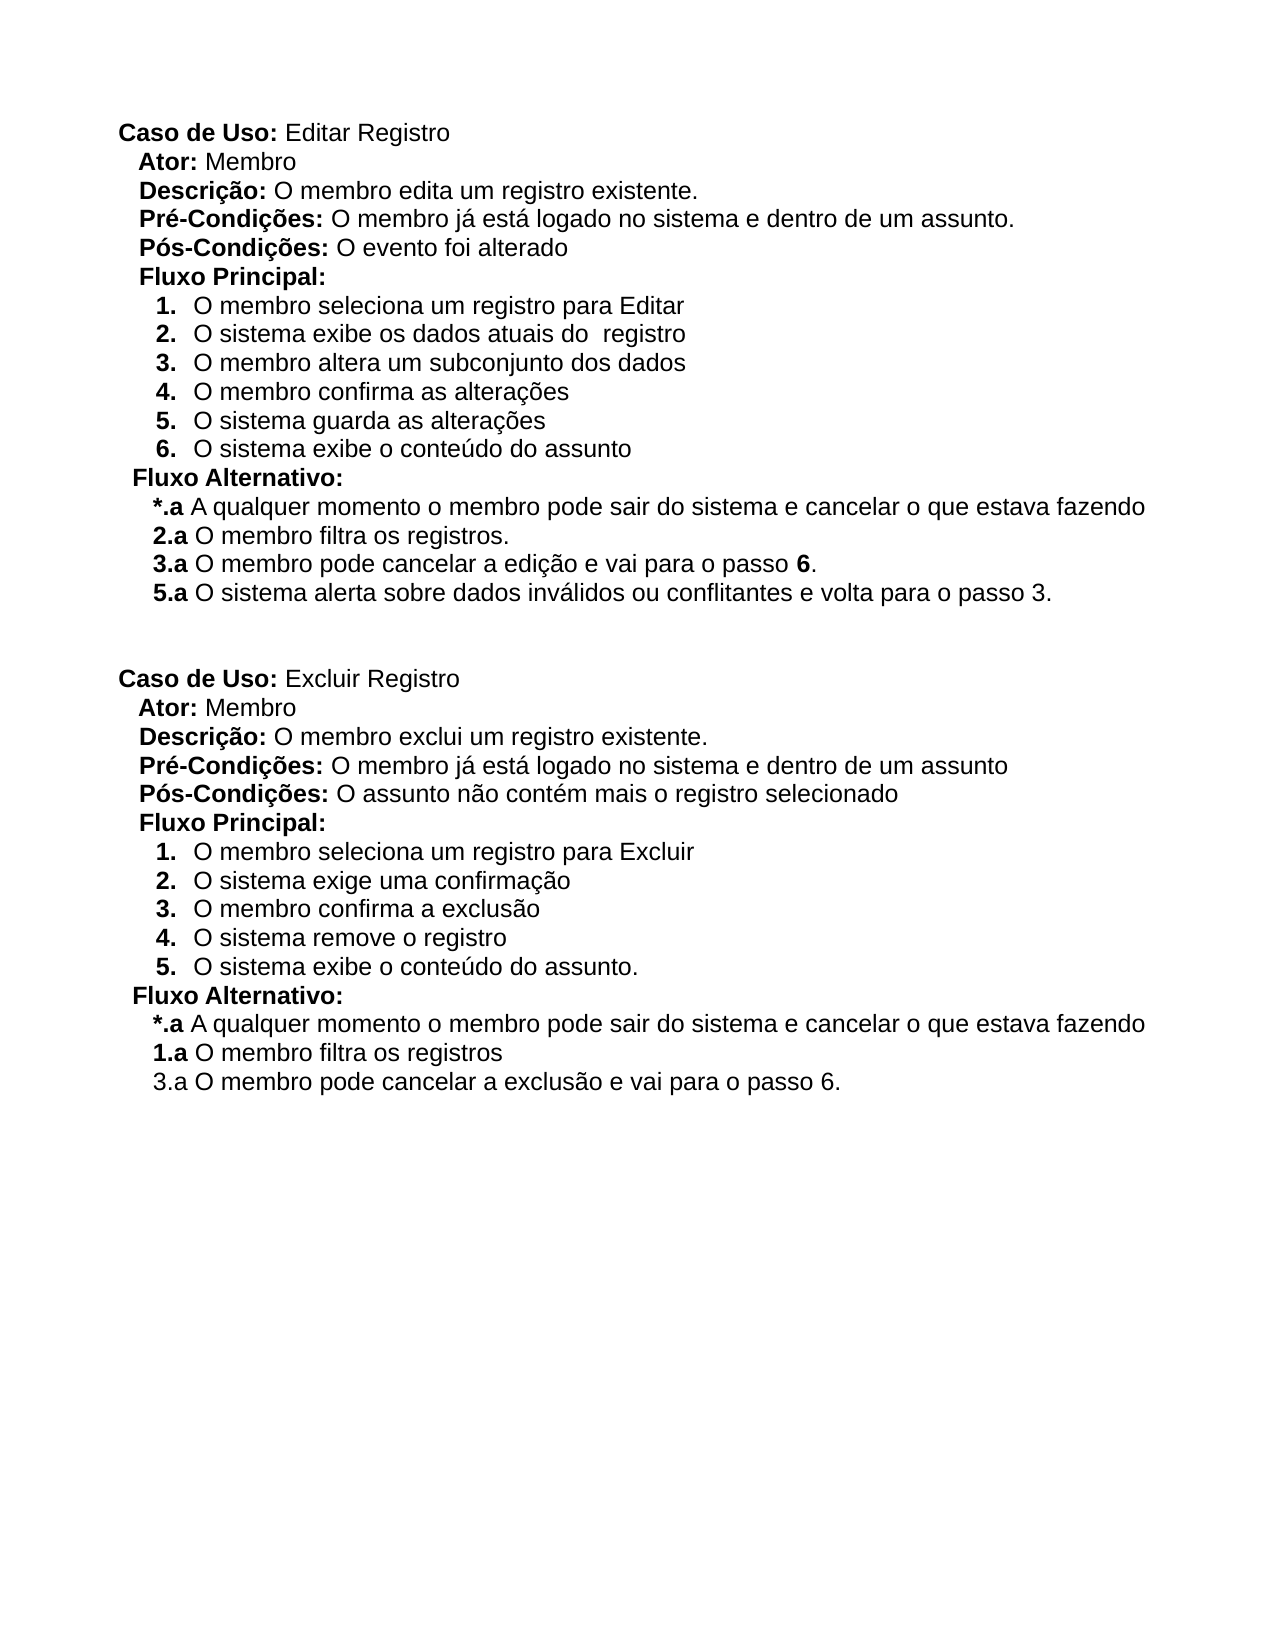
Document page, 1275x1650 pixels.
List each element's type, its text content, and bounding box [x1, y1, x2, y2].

text 1.a O membro filtra os registros [118, 1038, 1157, 1067]
text Pós-Condições: O evento foi alterado [118, 233, 1157, 262]
text Pré-Condições: O membro já está logado no sistema e dentro de um assunto [118, 751, 1157, 779]
text Ator: Membro [118, 693, 1157, 722]
list O membro seleciona um registro para Editar [156, 291, 1157, 319]
list O sistema exibe o conteúdo do assunto [156, 434, 1157, 463]
text 5.a O sistema alerta sobre dados inválidos ou conflitantes e volta para o passo 3. [118, 578, 1157, 607]
list O sistema guarda as alterações [156, 406, 1157, 434]
list O membro seleciona um registro para Excluir [156, 837, 1157, 866]
list O membro confirma as alterações [156, 377, 1157, 406]
text Descrição: O membro edita um registro existente. [118, 176, 1157, 204]
text Pré-Condições: O membro já está logado no sistema e dentro de um assunto. [118, 204, 1157, 233]
text 3.a O membro pode cancelar a edição e vai para o passo 6. [118, 549, 1157, 578]
list O sistema remove o registro [156, 923, 1157, 952]
list O sistema exibe o conteúdo do assunto. [156, 952, 1157, 981]
list O membro altera um subconjunto dos dados [156, 348, 1157, 377]
text Caso de Uso: Editar Registro [118, 118, 1157, 147]
text Fluxo Principal: [118, 262, 1157, 291]
text 2.a O membro filtra os registros. [118, 521, 1157, 549]
text Descrição: O membro exclui um registro existente. [118, 722, 1157, 751]
text Ator: Membro [118, 147, 1157, 176]
list O sistema exige uma confirmação [156, 866, 1157, 894]
text Caso de Uso: Excluir Registro [118, 664, 1157, 693]
text Fluxo Alternativo: [118, 981, 1157, 1009]
text Fluxo Alternativo: [118, 463, 1157, 492]
text Fluxo Principal: [118, 808, 1157, 837]
text *.a A qualquer momento o membro pode sair do sistema e cancelar o que estava fazendo [118, 492, 1157, 521]
list O sistema exibe os dados atuais do registro [156, 319, 1157, 348]
text *.a A qualquer momento o membro pode sair do sistema e cancelar o que estava fazendo [118, 1009, 1157, 1038]
text Pós-Condições: O assunto não contém mais o registro selecionado [118, 779, 1157, 808]
list O membro confirma a exclusão [156, 894, 1157, 923]
text 3.a O membro pode cancelar a exclusão e vai para o passo 6. [118, 1067, 1157, 1096]
